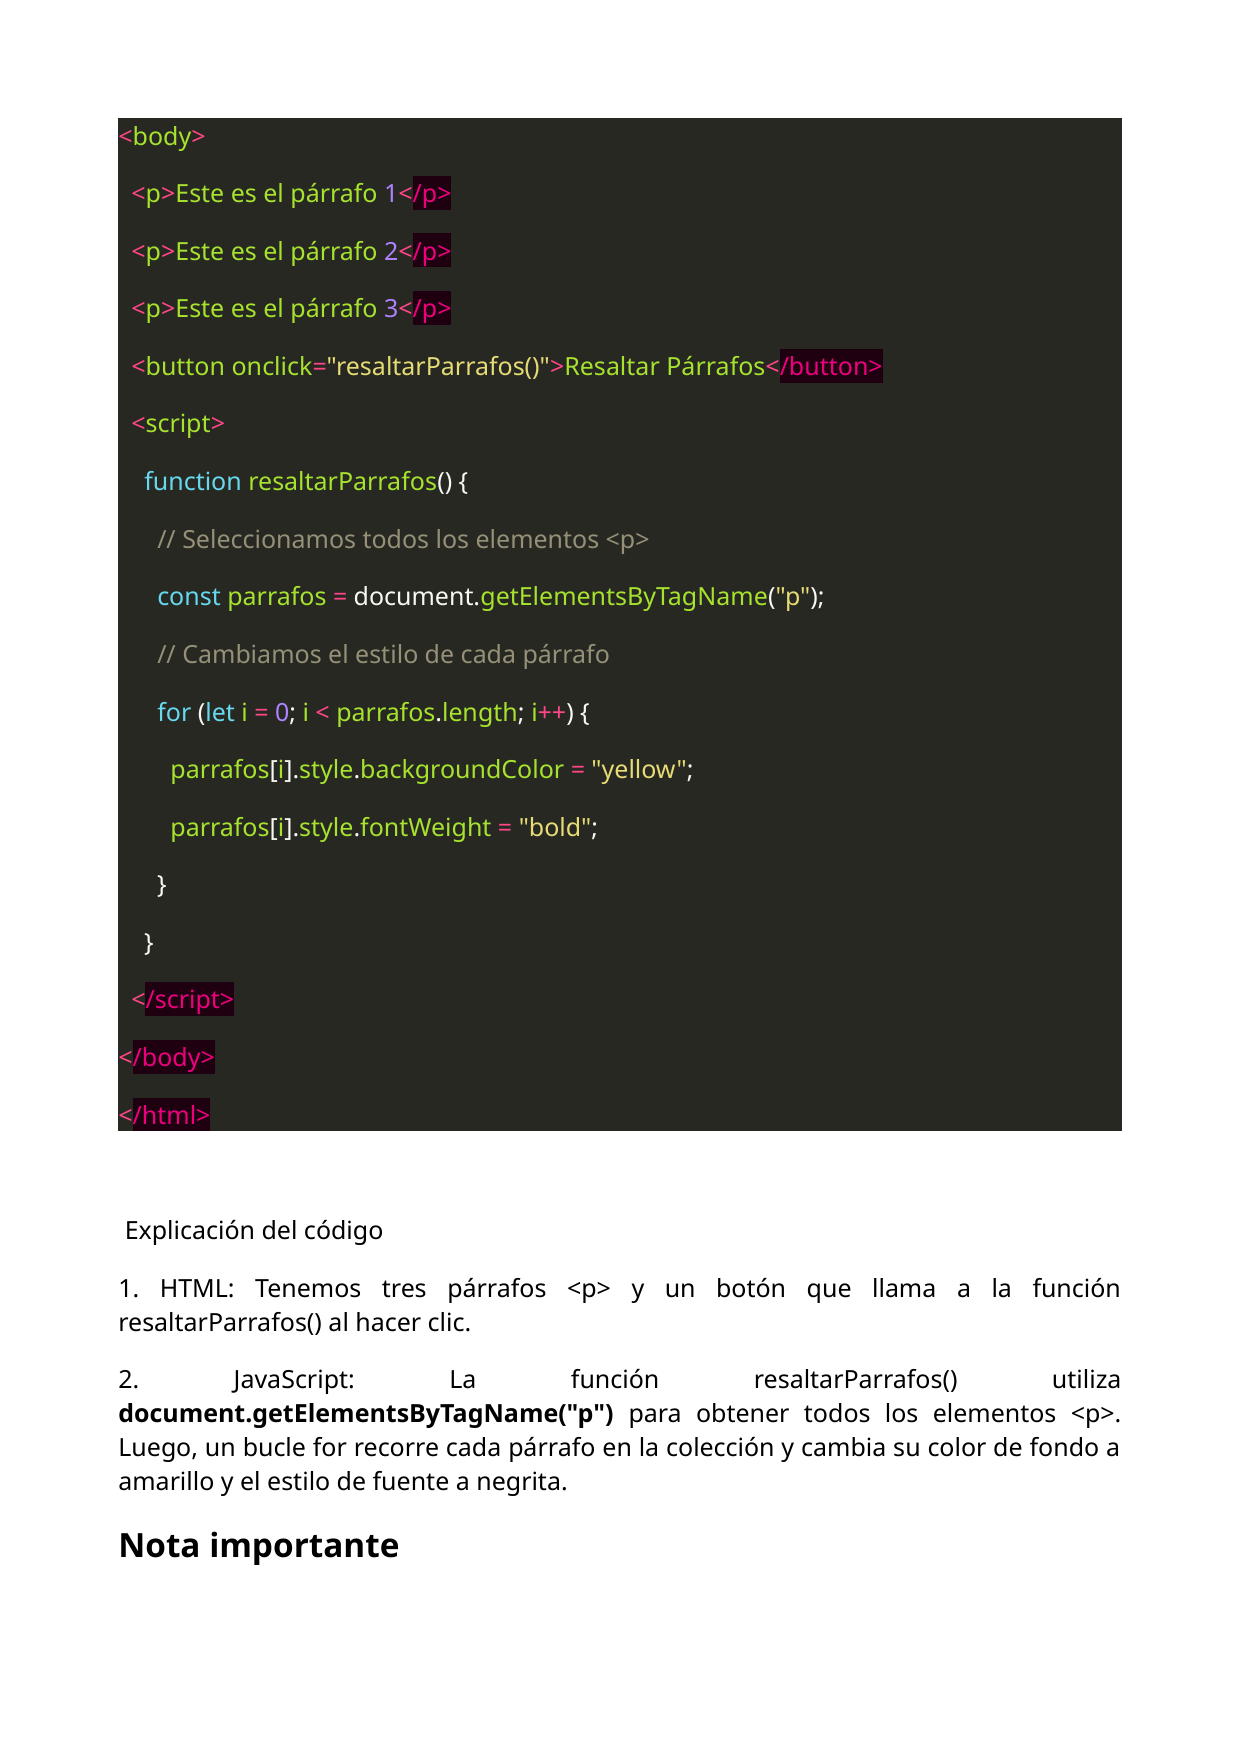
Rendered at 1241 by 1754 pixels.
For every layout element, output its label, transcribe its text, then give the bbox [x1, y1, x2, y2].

text function resaltarParrafos() { [118, 464, 1122, 498]
text <script> [118, 406, 1122, 440]
text <p>Este es el párrafo 2</p> [118, 233, 1122, 267]
text </body> [118, 1040, 1122, 1074]
text Explicación del código [118, 1213, 1122, 1247]
text const parrafos = document.getElementsByTagName("p"); [118, 579, 1122, 613]
text parrafos[i].style.backgroundColor = "yellow"; [118, 752, 1122, 786]
text Nota importante [118, 1522, 1122, 1567]
text </html> [118, 1097, 1122, 1131]
text 1. HTML: Tenemos tres párrafos <p> y un botón que llama a la función resaltarParrafos() al hacer clic. [118, 1270, 1122, 1338]
text <p>Este es el párrafo 3</p> [118, 291, 1122, 325]
text </script> [118, 982, 1122, 1016]
text parrafos[i].style.fontWeight = "bold"; [118, 809, 1122, 843]
text } [118, 924, 1122, 959]
text <p>Este es el párrafo 1</p> [118, 176, 1122, 210]
text // Seleccionamos todos los elementos <p> [118, 521, 1122, 555]
text // Cambiamos el estilo de cada párrafo [118, 637, 1122, 671]
text } [118, 867, 1122, 901]
text 2. JavaScript: La función resaltarParrafos() utiliza document.getElementsByTagName("p") para obtener todos los elementos <p>. Luego, un bucle for recorre cada párrafo en la colección y cambia su color de fondo a amarillo y el estilo de fuente a negrita. [118, 1362, 1122, 1498]
text <body> [118, 118, 1122, 152]
text <button onclick="resaltarParrafos()">Resaltar Párrafos</button> [118, 348, 1122, 383]
text for (let i = 0; i < parrafos.length; i++) { [118, 694, 1122, 728]
